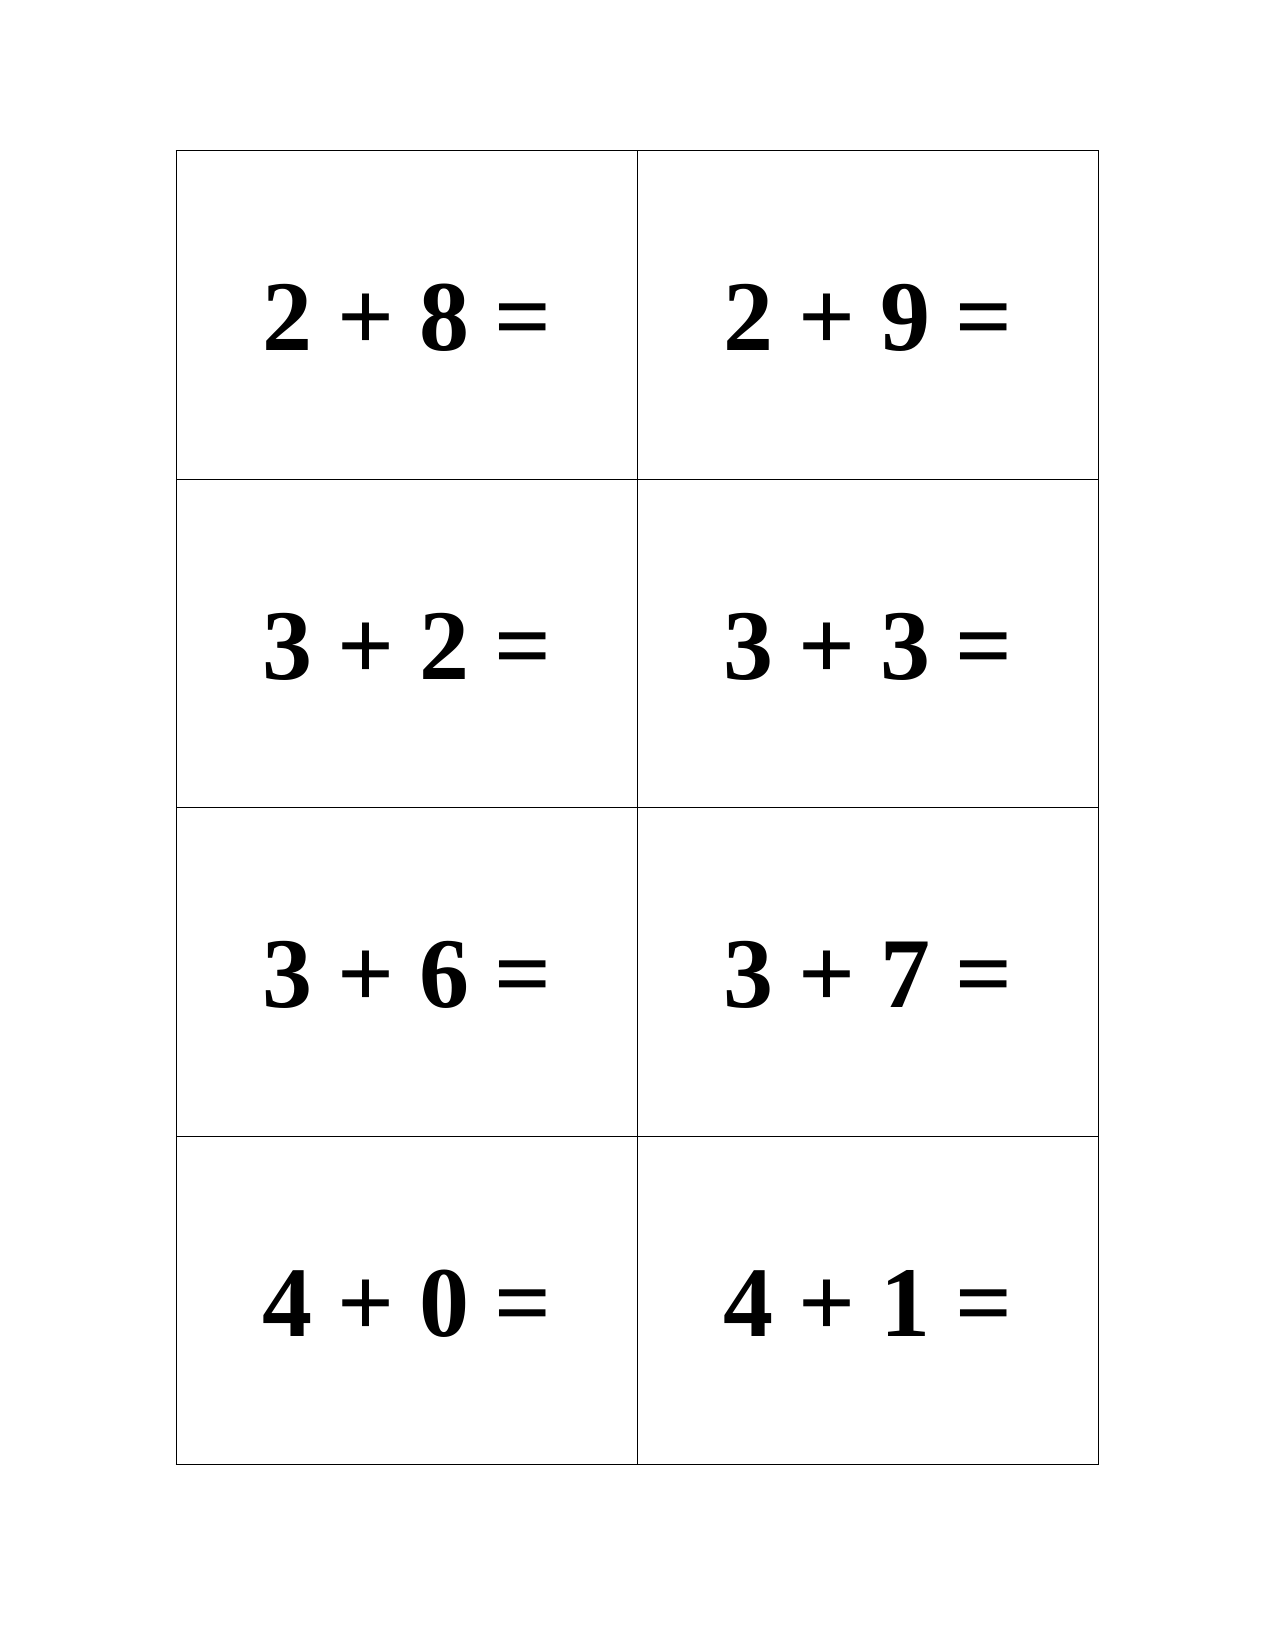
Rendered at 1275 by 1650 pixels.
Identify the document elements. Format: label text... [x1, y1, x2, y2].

table_cell 3 + 3 = [638, 480, 1098, 807]
table_cell 2 + 8 = [177, 151, 637, 478]
table_cell 3 + 2 = [177, 480, 637, 807]
table_cell 2 + 9 = [638, 151, 1098, 478]
table_cell 3 + 6 = [177, 808, 637, 1136]
table_cell 3 + 7 = [638, 808, 1098, 1136]
table_cell 4 + 0 = [177, 1137, 637, 1464]
table_cell 4 + 1 = [638, 1137, 1098, 1464]
